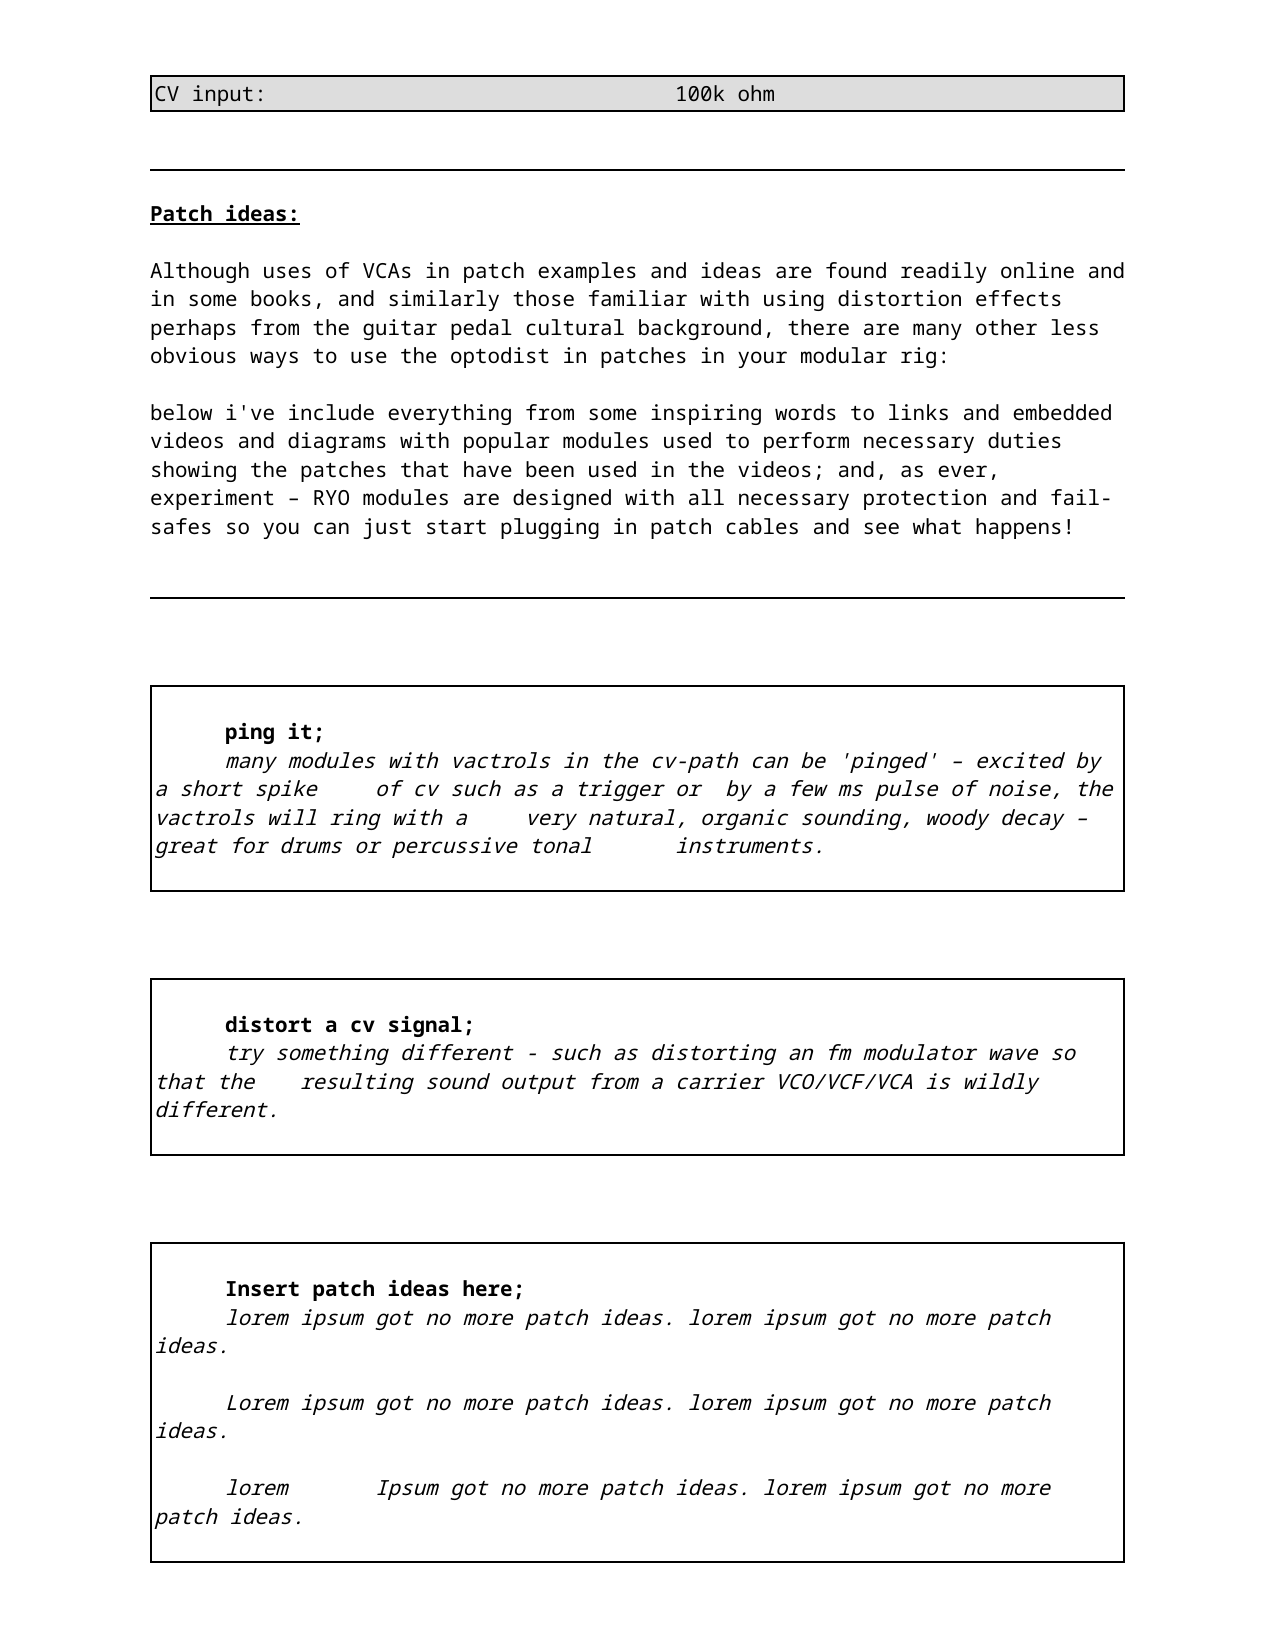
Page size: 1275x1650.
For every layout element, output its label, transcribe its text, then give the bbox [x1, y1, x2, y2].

text lorem ipsum got no more patch ideas. lorem ipsum got no more patch ideas. [152, 1298, 1123, 1359]
text Lorem ipsum got no more patch ideas. lorem ipsum got no more patch ideas. [152, 1384, 1123, 1445]
text Insert patch ideas here; [152, 1270, 1123, 1298]
text many modules with vactrols in the cv-path can be 'pinged' – excited by a short spike of cv such as a trigger or by a few ms pulse of noise, the vactrols will ring with a very natural, organic sounding, woody decay – great for drums or percussive tonal instruments. [152, 742, 1123, 859]
text distort a cv signal; [152, 1006, 1123, 1034]
text below i've include everything from some inspiring words to links and embedded videos and diagrams with popular modules used to perform necessary duties showing the patches that have been used in the videos; and, as ever, experiment – RYO modules are designed with all necessary protection and fail-safes so you can just start plugging in patch cables and see what happens! [150, 398, 1125, 540]
text ping it; [152, 713, 1123, 742]
text try something different - such as distorting an fm modulator wave so that the resulting sound output from a carrier VCO/VCF/VCA is wildly different. [152, 1034, 1123, 1124]
text lorem Ipsum got no more patch ideas. lorem ipsum got no more patch ideas. [152, 1469, 1123, 1530]
text CV input: 100k ohm [152, 77, 1123, 110]
text Patch ideas: [150, 199, 1125, 228]
text Although uses of VCAs in patch examples and ideas are found readily online and in some books, and similarly those familiar with using distortion effects perhaps from the guitar pedal cultural background, there are many other less obvious ways to use the optodist in patches in your modular rig: [150, 256, 1125, 370]
